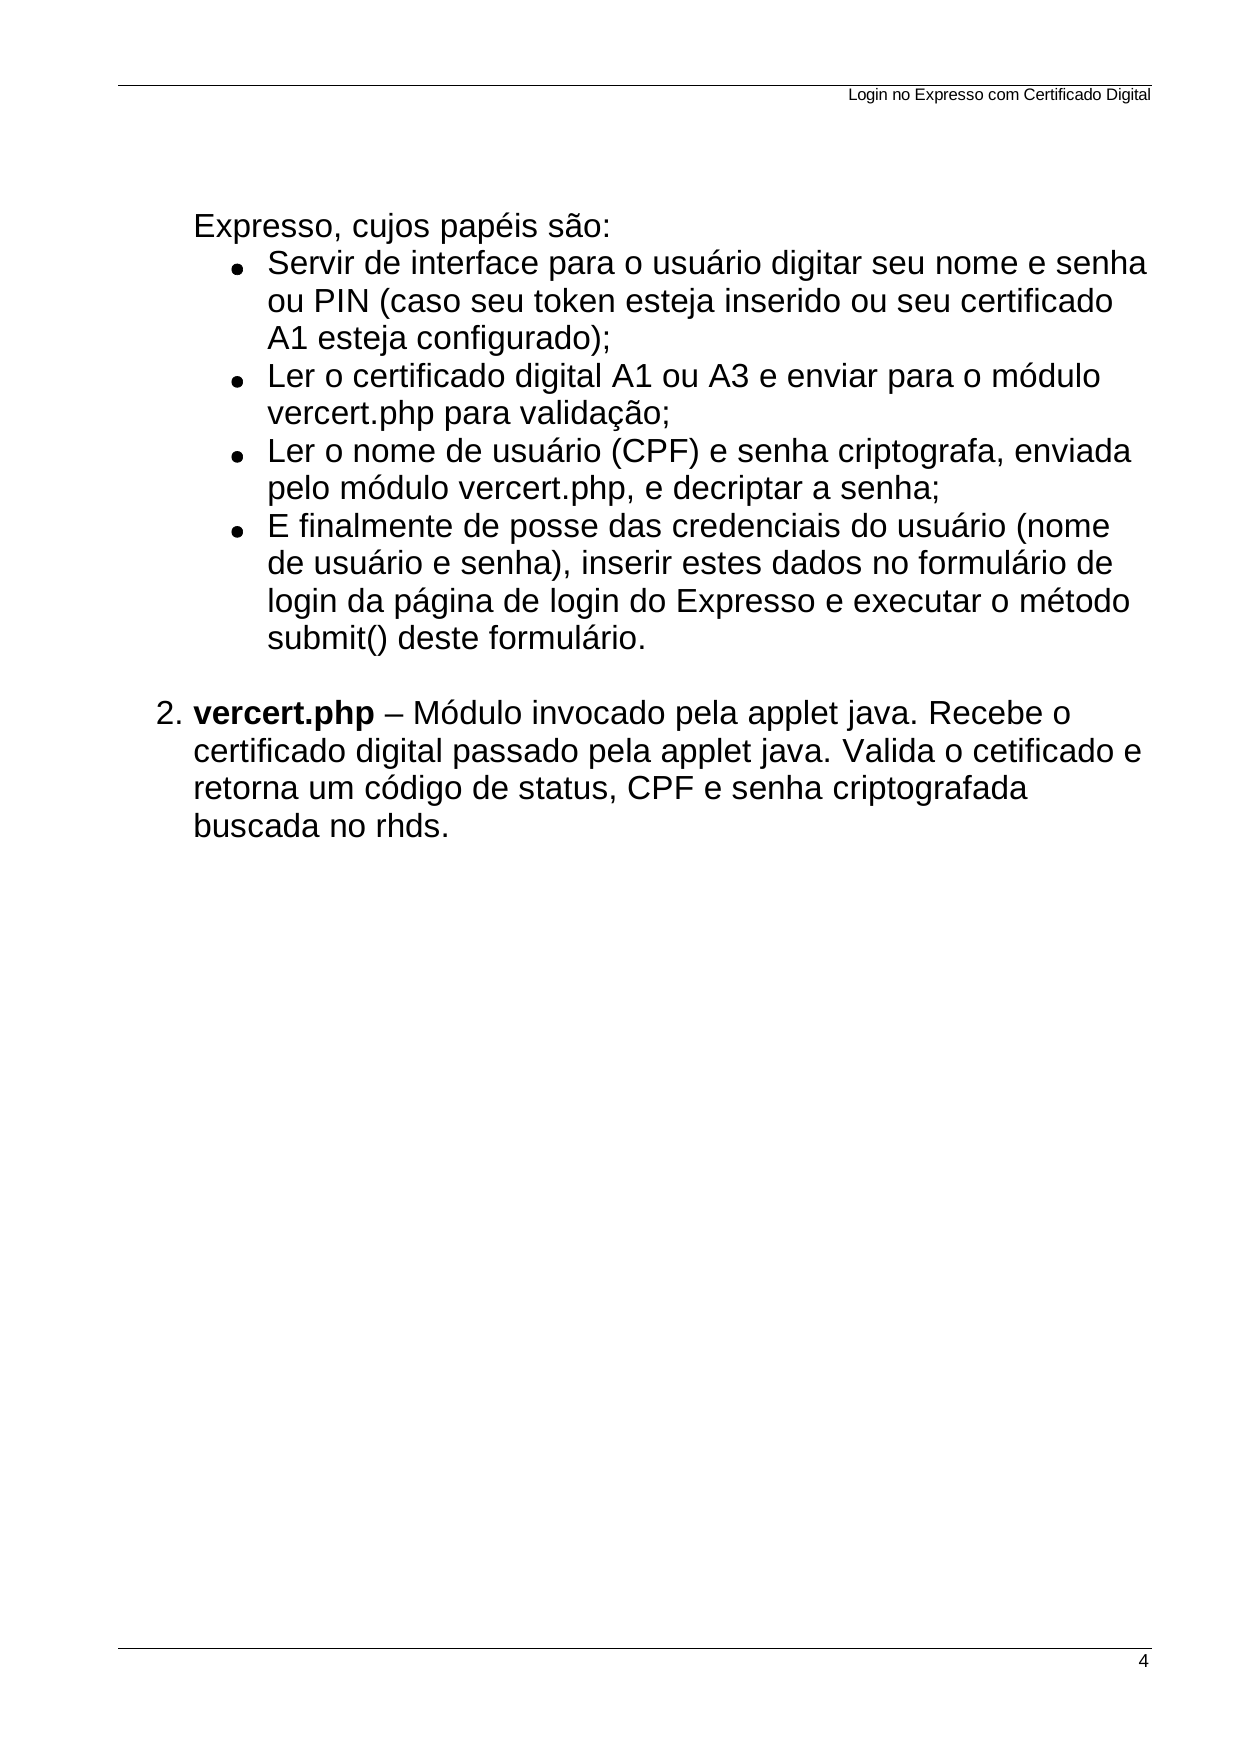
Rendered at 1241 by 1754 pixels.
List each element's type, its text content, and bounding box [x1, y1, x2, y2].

list E finalmente de posse das credenciais do usuário (nome de usuário e senha), inserir estes dados no formulário de login da página de login do Expresso e executar o método submit() deste formulário. [229, 507, 1152, 657]
list Expresso, cujos papéis são: [156, 207, 1152, 244]
list Servir de interface para o usuário digitar seu nome e senha ou PIN (caso seu token esteja inserido ou seu certificado A1 esteja configurado); [229, 244, 1152, 357]
list Ler o nome de usuário (CPF) e senha criptografa, enviada pelo módulo vercert.php, e decriptar a senha; [229, 432, 1152, 507]
list vercert.php – Módulo invocado pela applet java. Recebe o certificado digital passado pela applet java. Valida o cetificado e retorna um código de status, CPF e senha criptografada buscada no rhds. [156, 694, 1152, 844]
list Ler o certificado digital A1 ou A3 e enviar para o módulo vercert.php para validação; [229, 357, 1152, 432]
